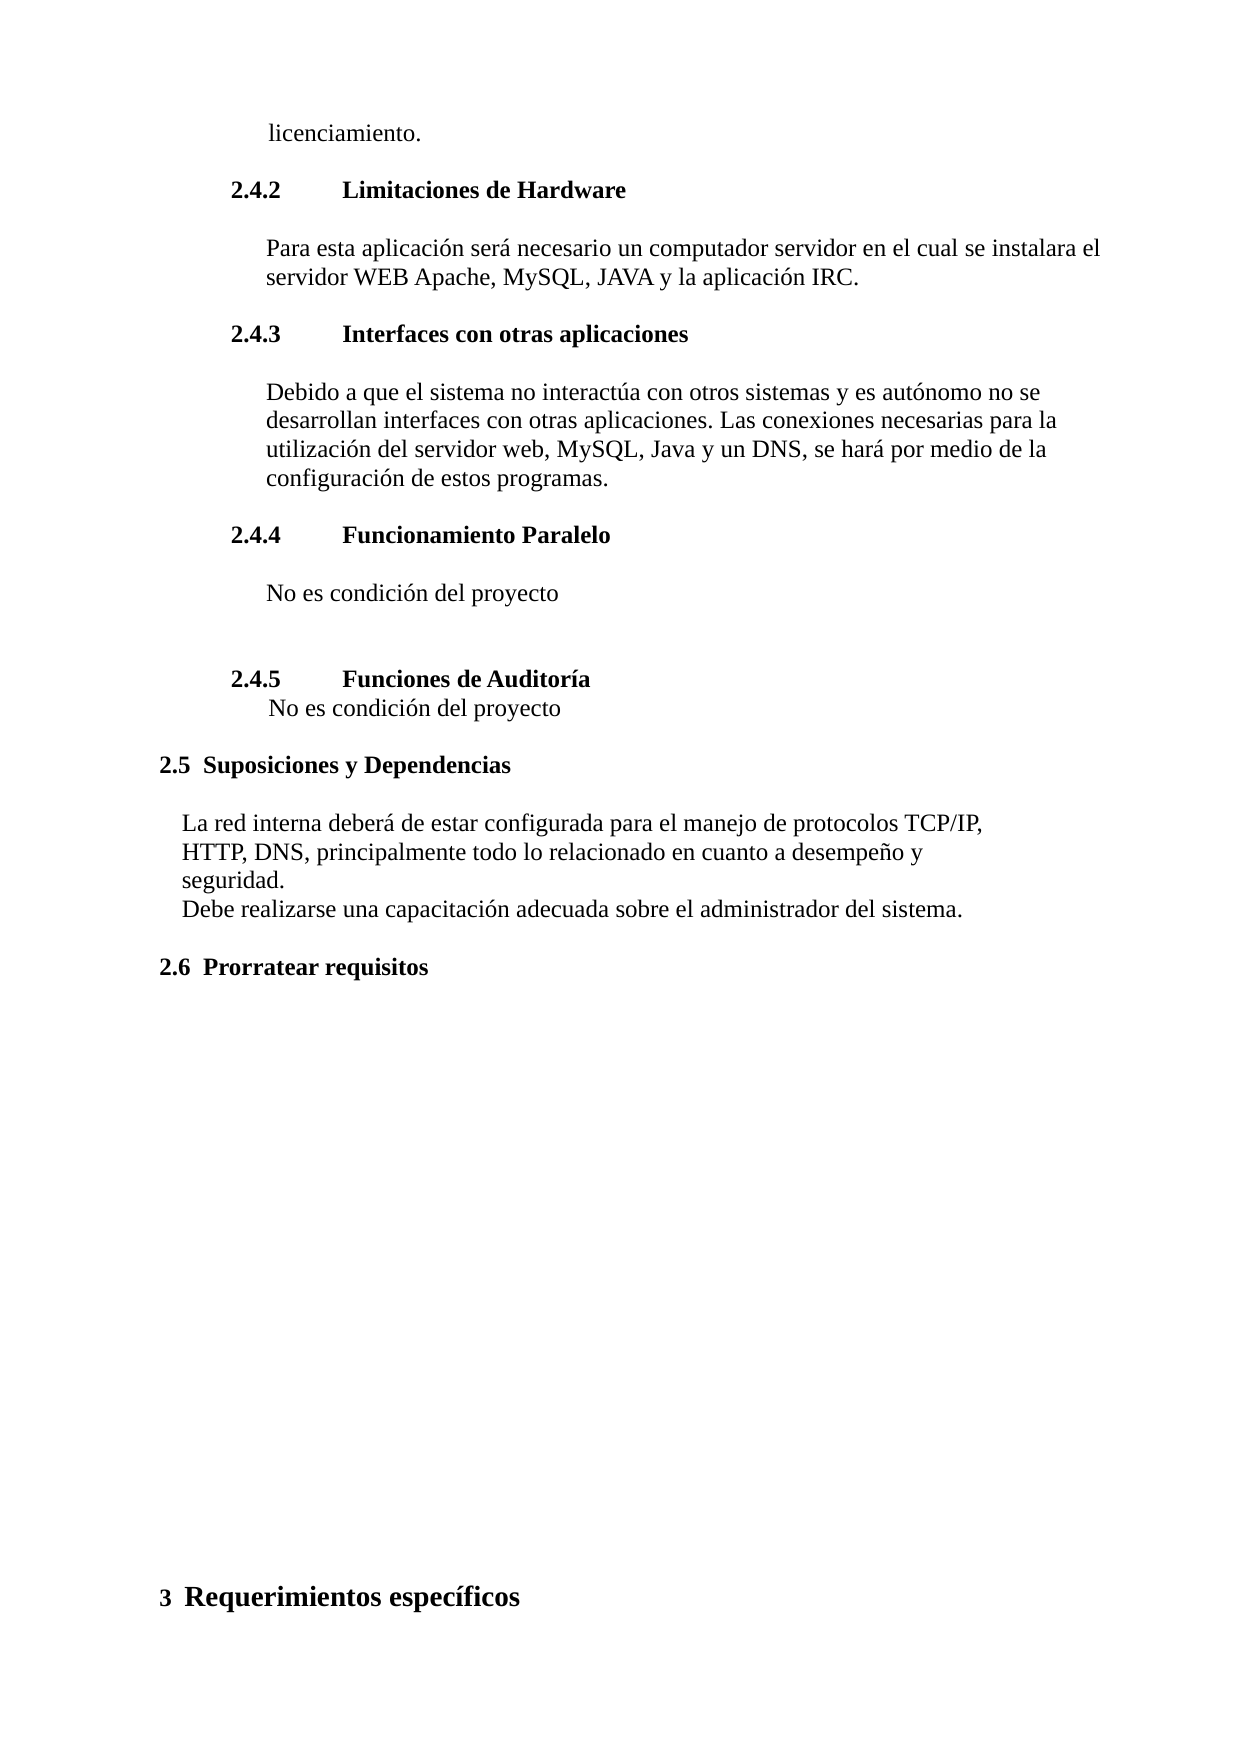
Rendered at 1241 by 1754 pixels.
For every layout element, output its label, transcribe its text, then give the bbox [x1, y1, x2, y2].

text utilización del servidor web, MySQL, Java y un DNS, se hará por medio de la [118, 434, 1122, 463]
text configuración de estos programas. [118, 463, 1122, 492]
list Limitaciones de Hardware [231, 176, 1122, 204]
list Funciones de Auditoría [231, 664, 1122, 693]
list No es condición del proyecto [231, 693, 1122, 722]
list licenciamiento. [231, 118, 1122, 147]
list Debe realizarse una capacitación adecuada sobre el administrador del sistema. [153, 894, 1122, 923]
list Requerimientos específicos [153, 1579, 1122, 1613]
text No es condición del proyecto [118, 578, 1122, 607]
list La red interna deberá de estar configurada para el manejo de protocolos TCP/IP, [153, 779, 1122, 837]
list Funcionamiento Paralelo [231, 521, 1122, 549]
list Interfaces con otras aplicaciones [231, 319, 1122, 348]
text servidor WEB Apache, MySQL, JAVA y la aplicación IRC. [118, 262, 1122, 291]
list Prorratear requisitos [153, 952, 1122, 981]
text Para esta aplicación será necesario un computador servidor en el cual se instalara el [118, 233, 1122, 262]
text desarrollan interfaces con otras aplicaciones. Las conexiones necesarias para la [118, 406, 1122, 434]
list seguridad. [153, 866, 1122, 894]
list HTTP, DNS, principalmente todo lo relacionado en cuanto a desempeño y [153, 837, 1122, 866]
list Suposiciones y Dependencias [153, 751, 1122, 779]
text Debido a que el sistema no interactúa con otros sistemas y es autónomo no se [118, 377, 1122, 406]
